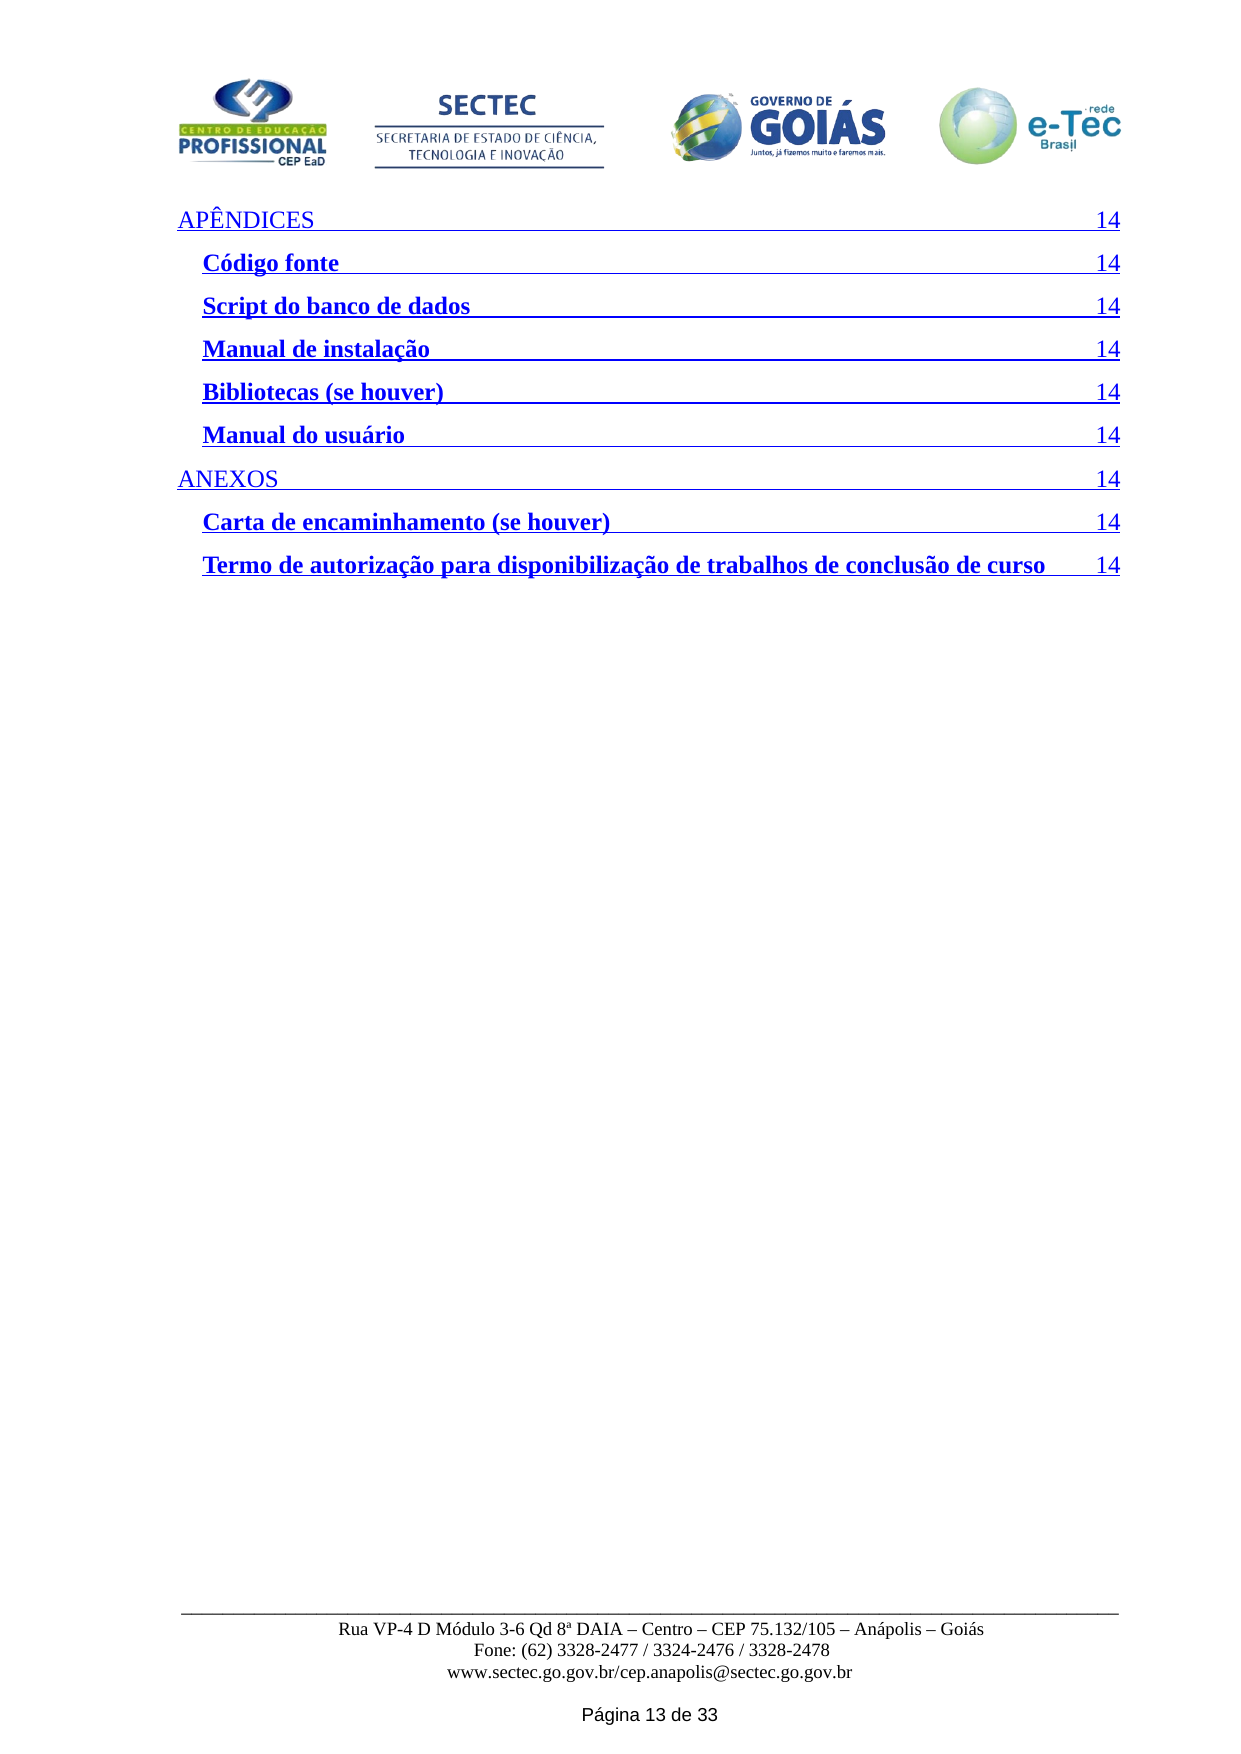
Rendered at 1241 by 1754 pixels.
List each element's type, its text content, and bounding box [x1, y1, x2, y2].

text Carta de encaminhamento (se houver) 14 [202, 507, 1122, 536]
picture [177, 75, 1123, 176]
text APÊNDICES 14 [177, 205, 1122, 234]
text Bibliotecas (se houver) 14 [202, 377, 1122, 406]
text Termo de autorização para disponibilização de trabalhos de conclusão de curso 14 [202, 550, 1122, 579]
text Manual do usuário 14 [202, 421, 1122, 449]
text Script do banco de dados 14 [202, 291, 1122, 320]
text Código fonte 14 [202, 248, 1122, 277]
text ANEXOS 14 [177, 464, 1122, 492]
text Manual de instalação 14 [202, 334, 1122, 363]
